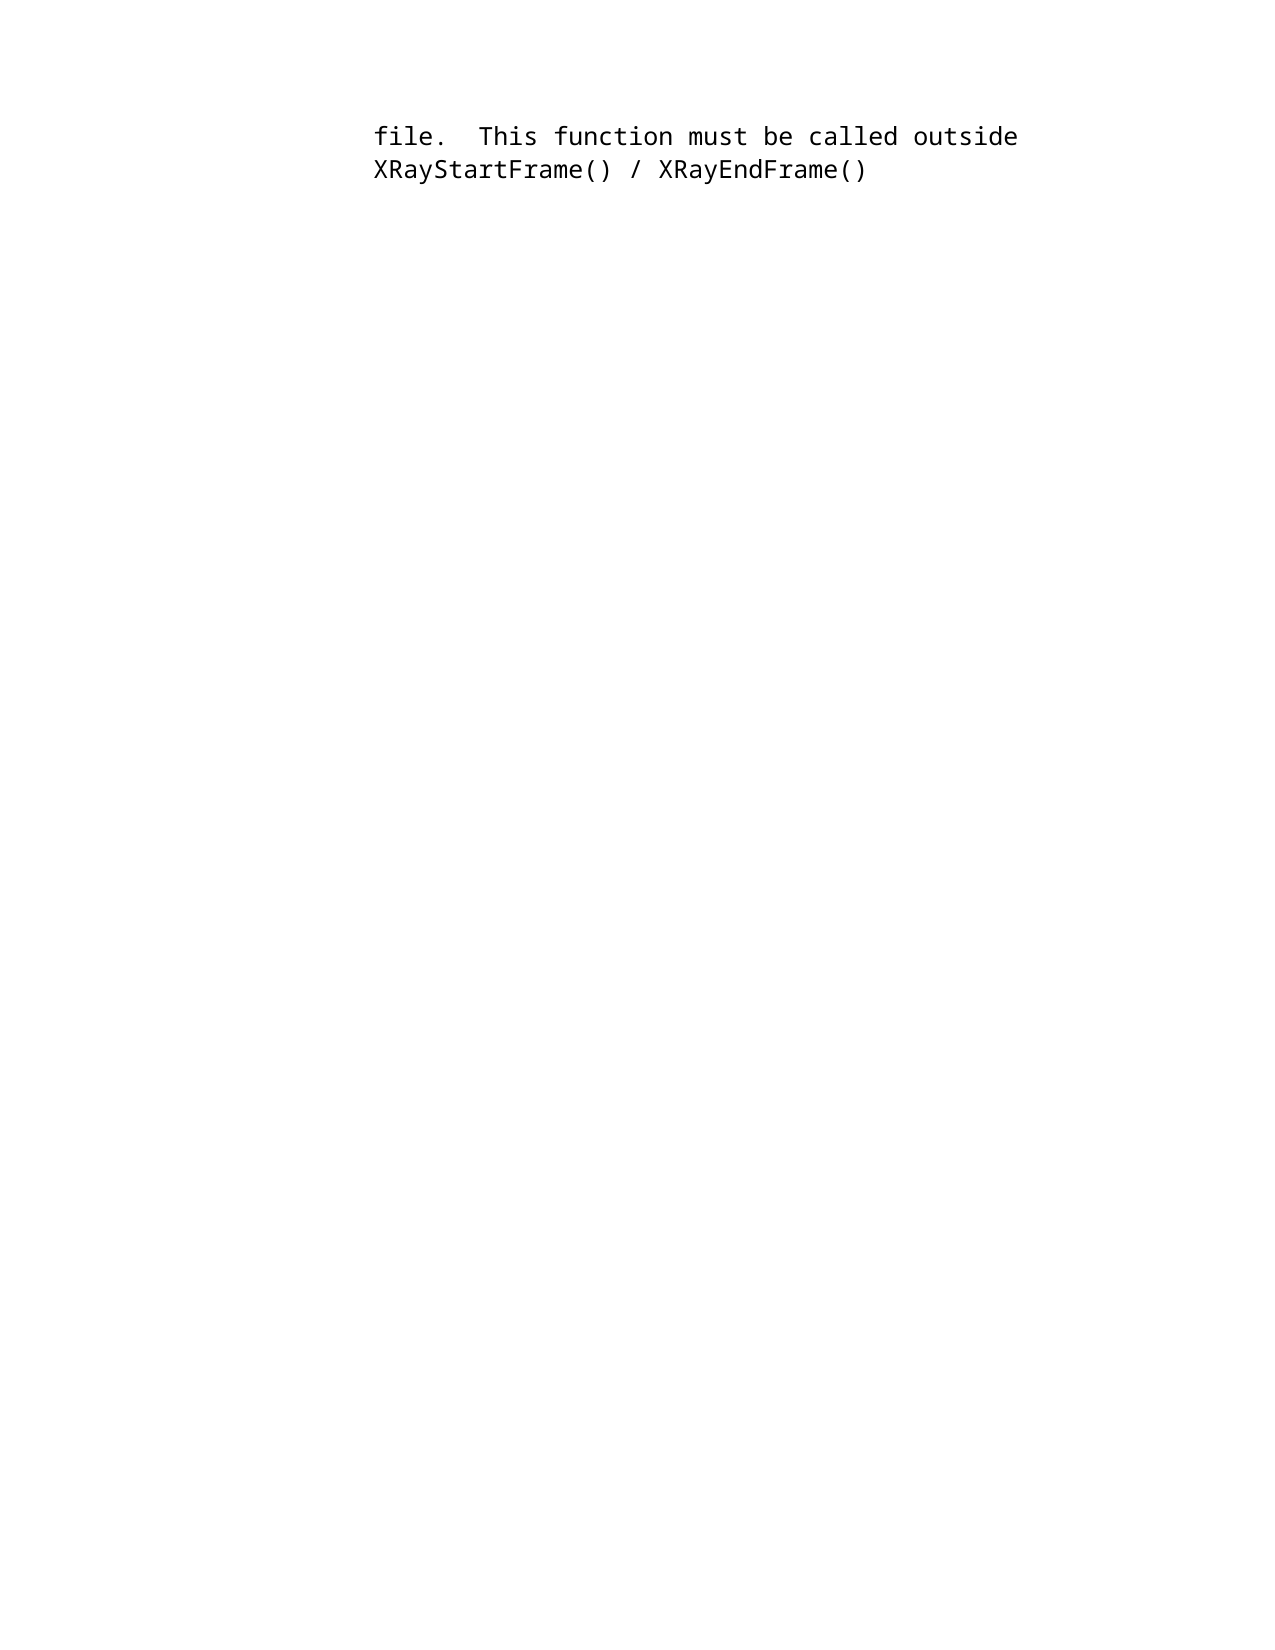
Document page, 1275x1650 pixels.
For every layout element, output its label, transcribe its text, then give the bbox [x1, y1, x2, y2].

text XRayStartFrame() / XRayEndFrame() [118, 152, 1157, 186]
text file. This function must be called outside [118, 118, 1157, 152]
